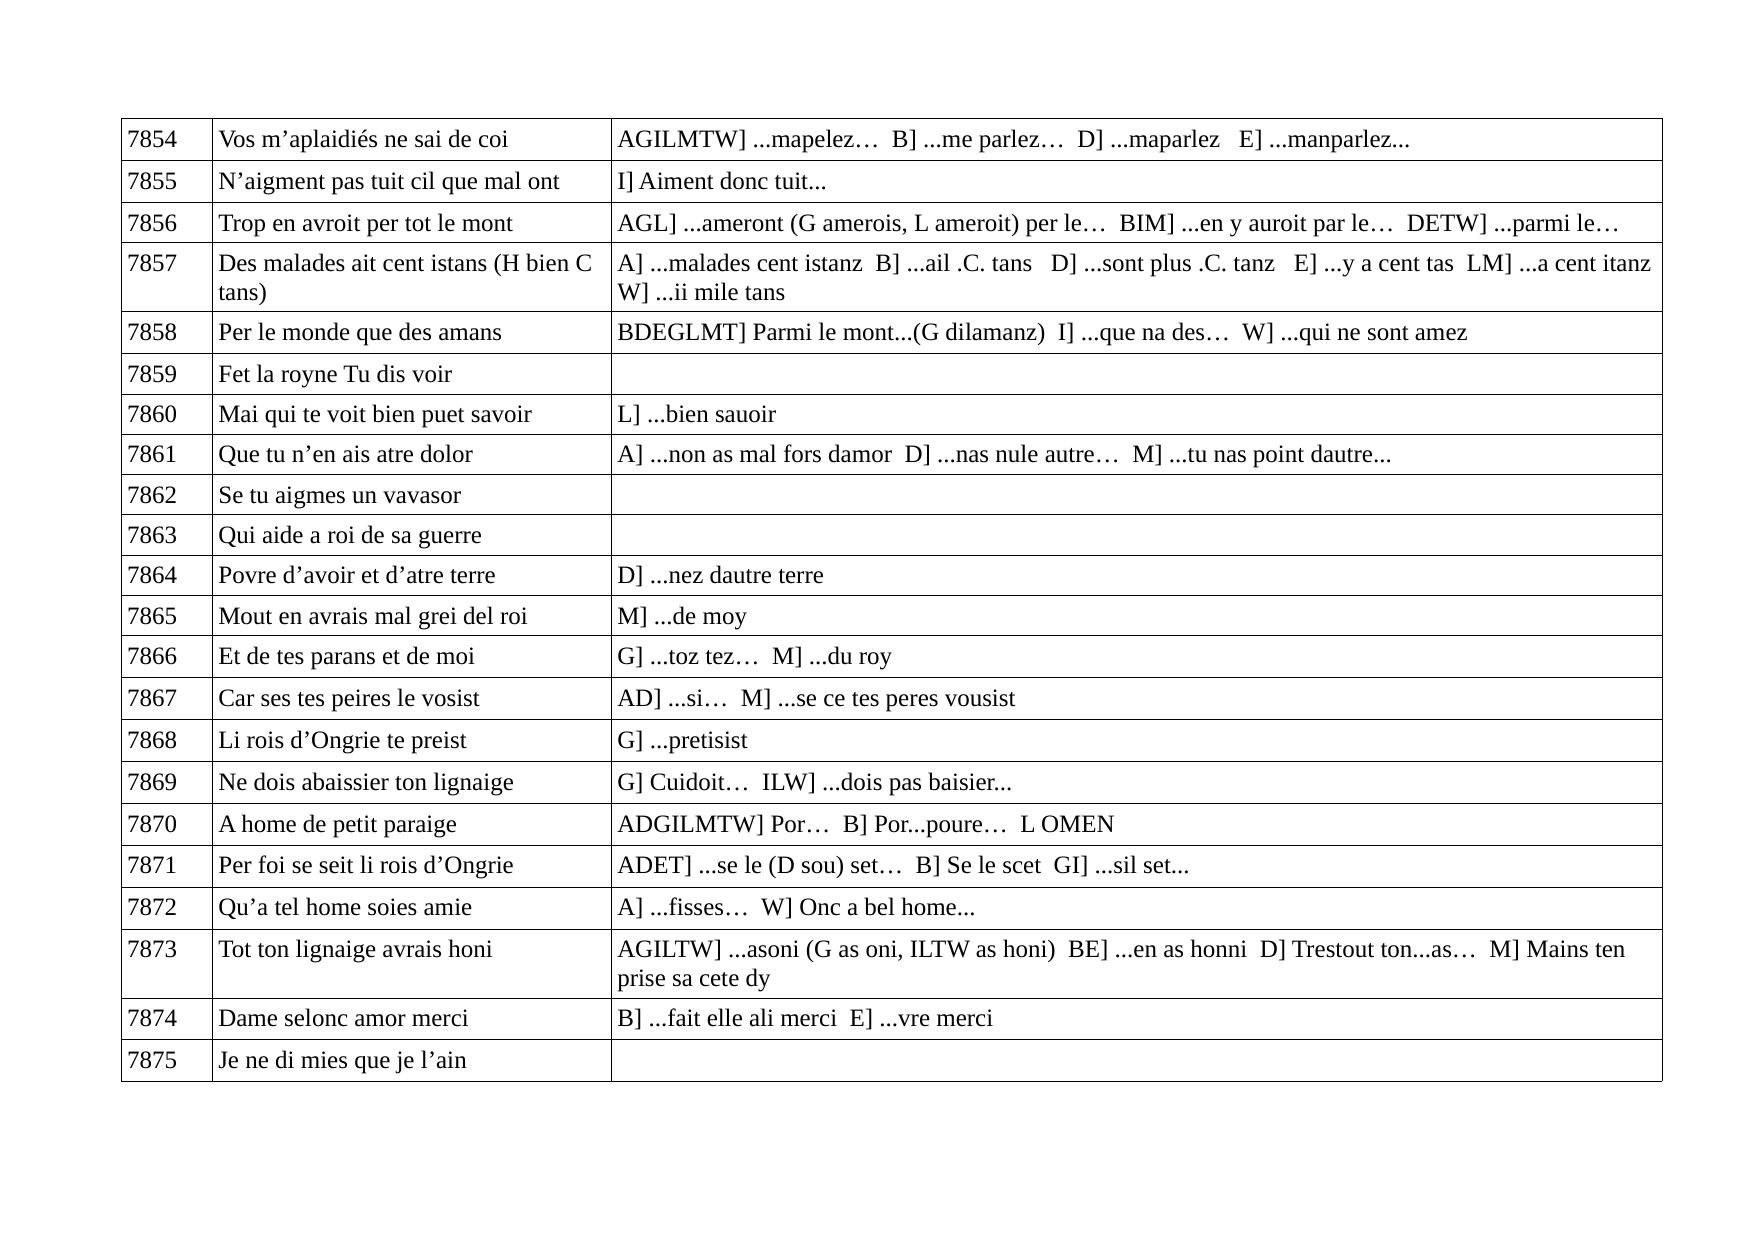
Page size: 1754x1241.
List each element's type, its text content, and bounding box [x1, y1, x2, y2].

table_cell 7871 [122, 846, 212, 887]
table_cell 7863 [122, 515, 212, 555]
table_cell M] ...de moy [612, 596, 1662, 635]
table_cell Per le monde que des amans [213, 312, 611, 353]
table_cell 7862 [122, 475, 212, 514]
table_cell B] ...fait elle ali merci E] ...vre merci [612, 999, 1662, 1039]
table_cell [612, 354, 1662, 393]
table_cell ADET] ...se le (D sou) set… B] Se le scet GI] ...sil set... [612, 846, 1662, 887]
table_cell A home de petit paraige [213, 804, 611, 845]
table_cell [612, 1040, 1662, 1081]
table_cell A] ...malades cent istanz B] ...ail .C. tans D] ...sont plus .C. tanz E] ...y a cent tas LM] ...a cent itanz W] ...ii mile tans [612, 243, 1662, 311]
table_cell BDEGLMT] Parmi le mont...(G dilamanz) I] ...que na des… W] ...qui ne sont amez [612, 312, 1662, 353]
table_cell 7855 [122, 161, 212, 202]
table_cell Car ses tes peires le vosist [213, 678, 611, 719]
table_cell 7874 [122, 999, 212, 1039]
table_cell 7859 [122, 354, 212, 393]
table_cell Qui aide a roi de sa guerre [213, 515, 611, 555]
table_cell AGILTW] ...asoni (G as oni, ILTW as honi) BE] ...en as honni D] Trestout ton...as… M] Mains ten prise sa cete dy [612, 930, 1662, 997]
table_cell [612, 475, 1662, 514]
table_cell 7861 [122, 435, 212, 474]
table_cell Per foi se seit li rois d’Ongrie [213, 846, 611, 887]
table_cell 7854 [122, 119, 212, 160]
table_cell 7872 [122, 888, 212, 928]
table_cell G] ...pretisist [612, 720, 1662, 761]
table_cell Li rois d’Ongrie te preist [213, 720, 611, 761]
table_cell 7870 [122, 804, 212, 845]
table_cell G] Cuidoit… ILW] ...dois pas baisier... [612, 762, 1662, 803]
table_cell Ne dois abaissier ton lignaige [213, 762, 611, 803]
table_cell 7866 [122, 636, 212, 677]
table_cell 7864 [122, 556, 212, 595]
table_cell Se tu aigmes un vavasor [213, 475, 611, 514]
table_cell 7860 [122, 395, 212, 434]
table_cell N’aigment pas tuit cil que mal ont [213, 161, 611, 202]
table_cell I] Aiment donc tuit... [612, 161, 1662, 202]
table_cell Dame selonc amor merci [213, 999, 611, 1039]
table_cell Povre d’avoir et d’atre terre [213, 556, 611, 595]
table_cell AGILMTW] ...mapelez… B] ...me parlez… D] ...maparlez E] ...manparlez... [612, 119, 1662, 160]
table_cell ADGILMTW] Por… B] Por...poure… L OMEN [612, 804, 1662, 845]
table_cell Des malades ait cent istans (H bien C tans) [213, 243, 611, 311]
table_cell 7875 [122, 1040, 212, 1081]
table_cell Tot ton lignaige avrais honi [213, 930, 611, 997]
table_cell 7873 [122, 930, 212, 997]
table_cell A] ...fisses… W] Onc a bel home... [612, 888, 1662, 928]
table_cell G] ...toz tez… M] ...du roy [612, 636, 1662, 677]
table_cell 7857 [122, 243, 212, 311]
table_cell 7865 [122, 596, 212, 635]
table_cell A] ...non as mal fors damor D] ...nas nule autre… M] ...tu nas point dautre... [612, 435, 1662, 474]
table_cell Fet la royne Tu dis voir [213, 354, 611, 393]
table_cell Vos m’aplaidiés ne sai de coi [213, 119, 611, 160]
table_cell Et de tes parans et de moi [213, 636, 611, 677]
table_cell AGL] ...ameront (G amerois, L ameroit) per le… BIM] ...en y auroit par le… DETW] ...parmi le… [612, 203, 1662, 242]
table_cell 7858 [122, 312, 212, 353]
table_cell AD] ...si… M] ...se ce tes peres vousist [612, 678, 1662, 719]
table_cell D] ...nez dautre terre [612, 556, 1662, 595]
table_cell Mai qui te voit bien puet savoir [213, 395, 611, 434]
table_cell Qu’a tel home soies amie [213, 888, 611, 928]
table_cell Mout en avrais mal grei del roi [213, 596, 611, 635]
table_cell L] ...bien sauoir [612, 395, 1662, 434]
table_cell 7867 [122, 678, 212, 719]
table_cell 7869 [122, 762, 212, 803]
table_cell 7856 [122, 203, 212, 242]
table_cell Que tu n’en ais atre dolor [213, 435, 611, 474]
table_cell Je ne di mies que je l’ain [213, 1040, 611, 1081]
table_cell [612, 515, 1662, 555]
table_cell 7868 [122, 720, 212, 761]
table_cell Trop en avroit per tot le mont [213, 203, 611, 242]
